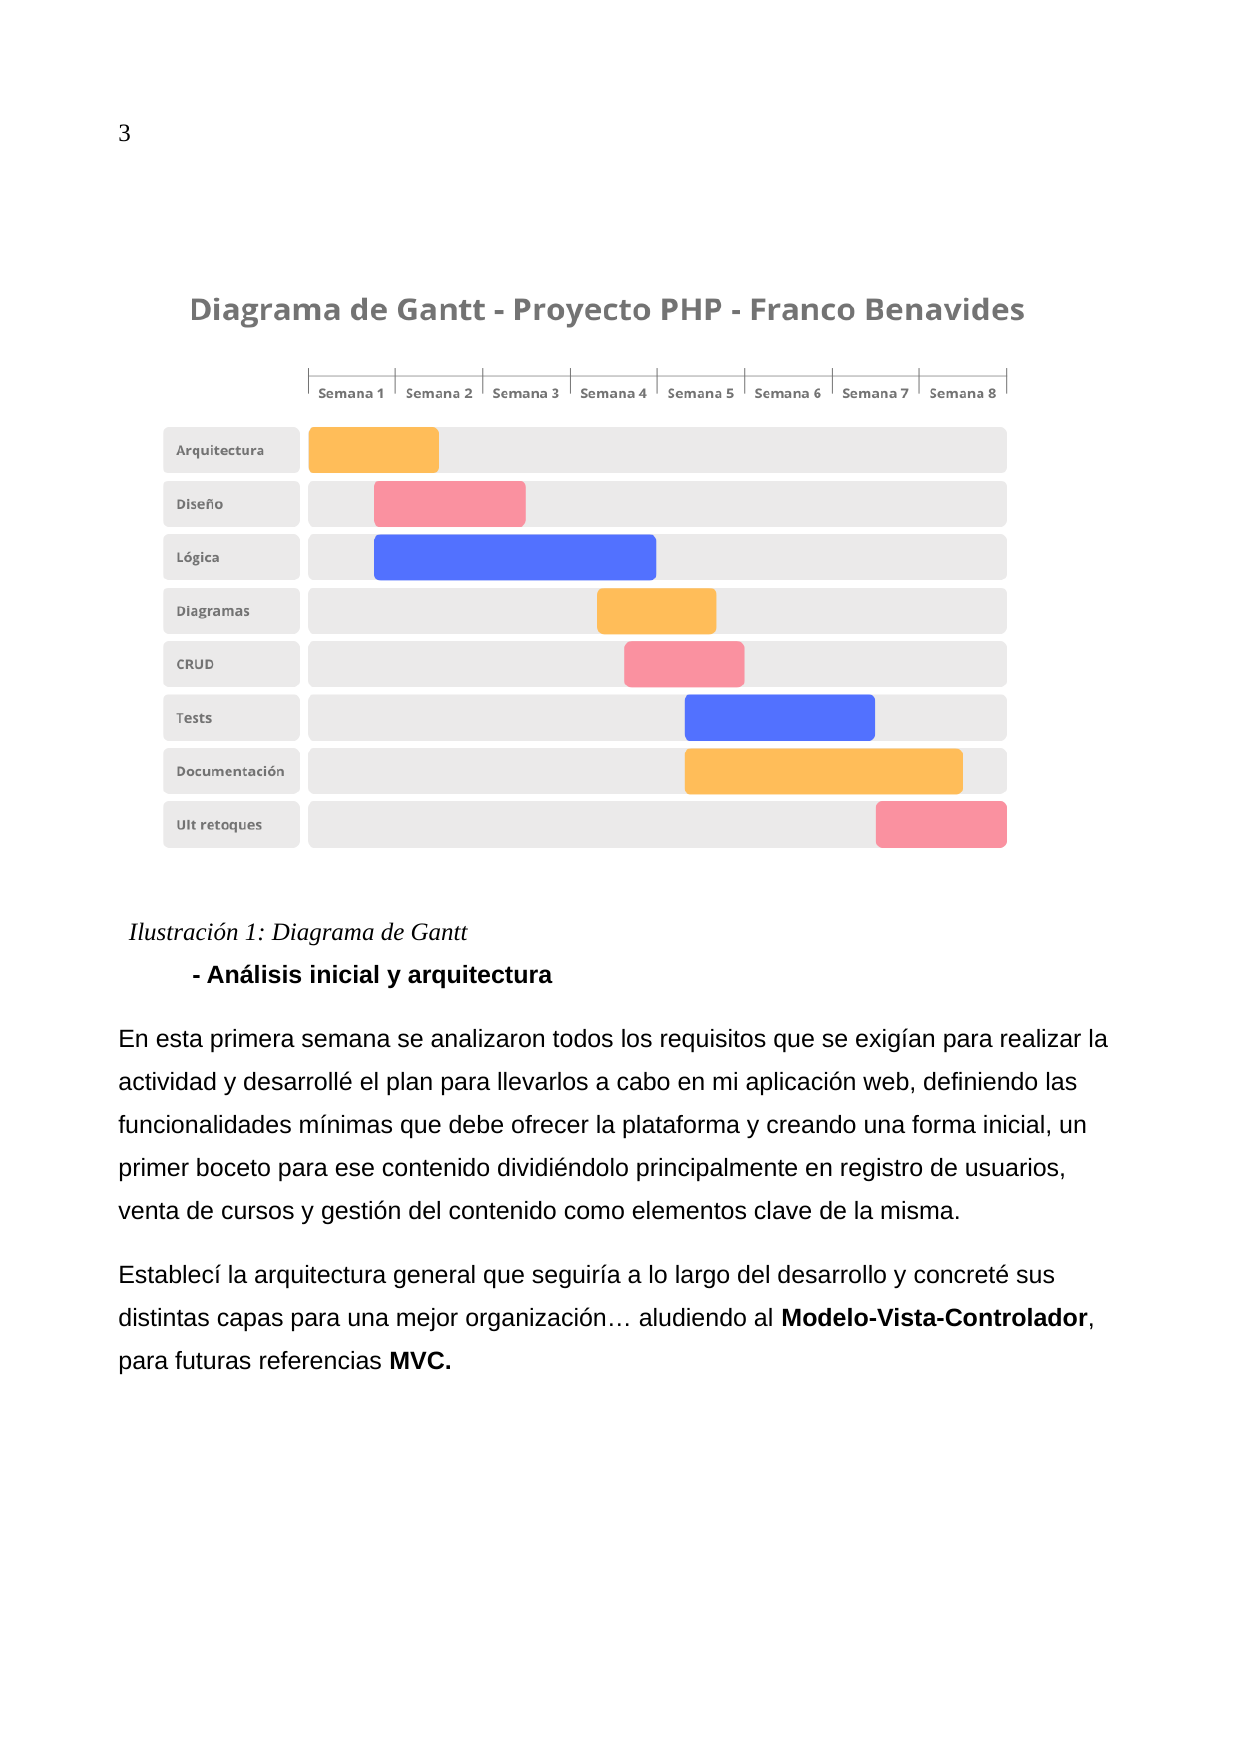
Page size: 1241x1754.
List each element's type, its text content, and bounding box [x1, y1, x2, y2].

text En esta primera semana se analizaron todos los requisitos que se exigían para realizar la actividad y desarrollé el plan para llevarlos a cabo en mi aplicación web, definiendo las funcionalidades mínimas que debe ofrecer la plataforma y creando una forma inicial, un primer boceto para ese contenido dividiéndolo principalmente en registro de usuarios, venta de cursos y gestión del contenido como elementos clave de la misma. [118, 1024, 1122, 1225]
text Ilustración 1: Diagrama de Gantt [129, 206, 1092, 946]
text Establecí la arquitectura general que seguiría a lo largo del desarrollo y concreté sus distintas capas para una mejor organización… aludiendo al Modelo-Vista-Controlador, para futuras referencias MVC. [118, 1260, 1122, 1375]
text - Análisis inicial y arquitectura [118, 560, 1122, 989]
picture [114, 221, 1079, 917]
